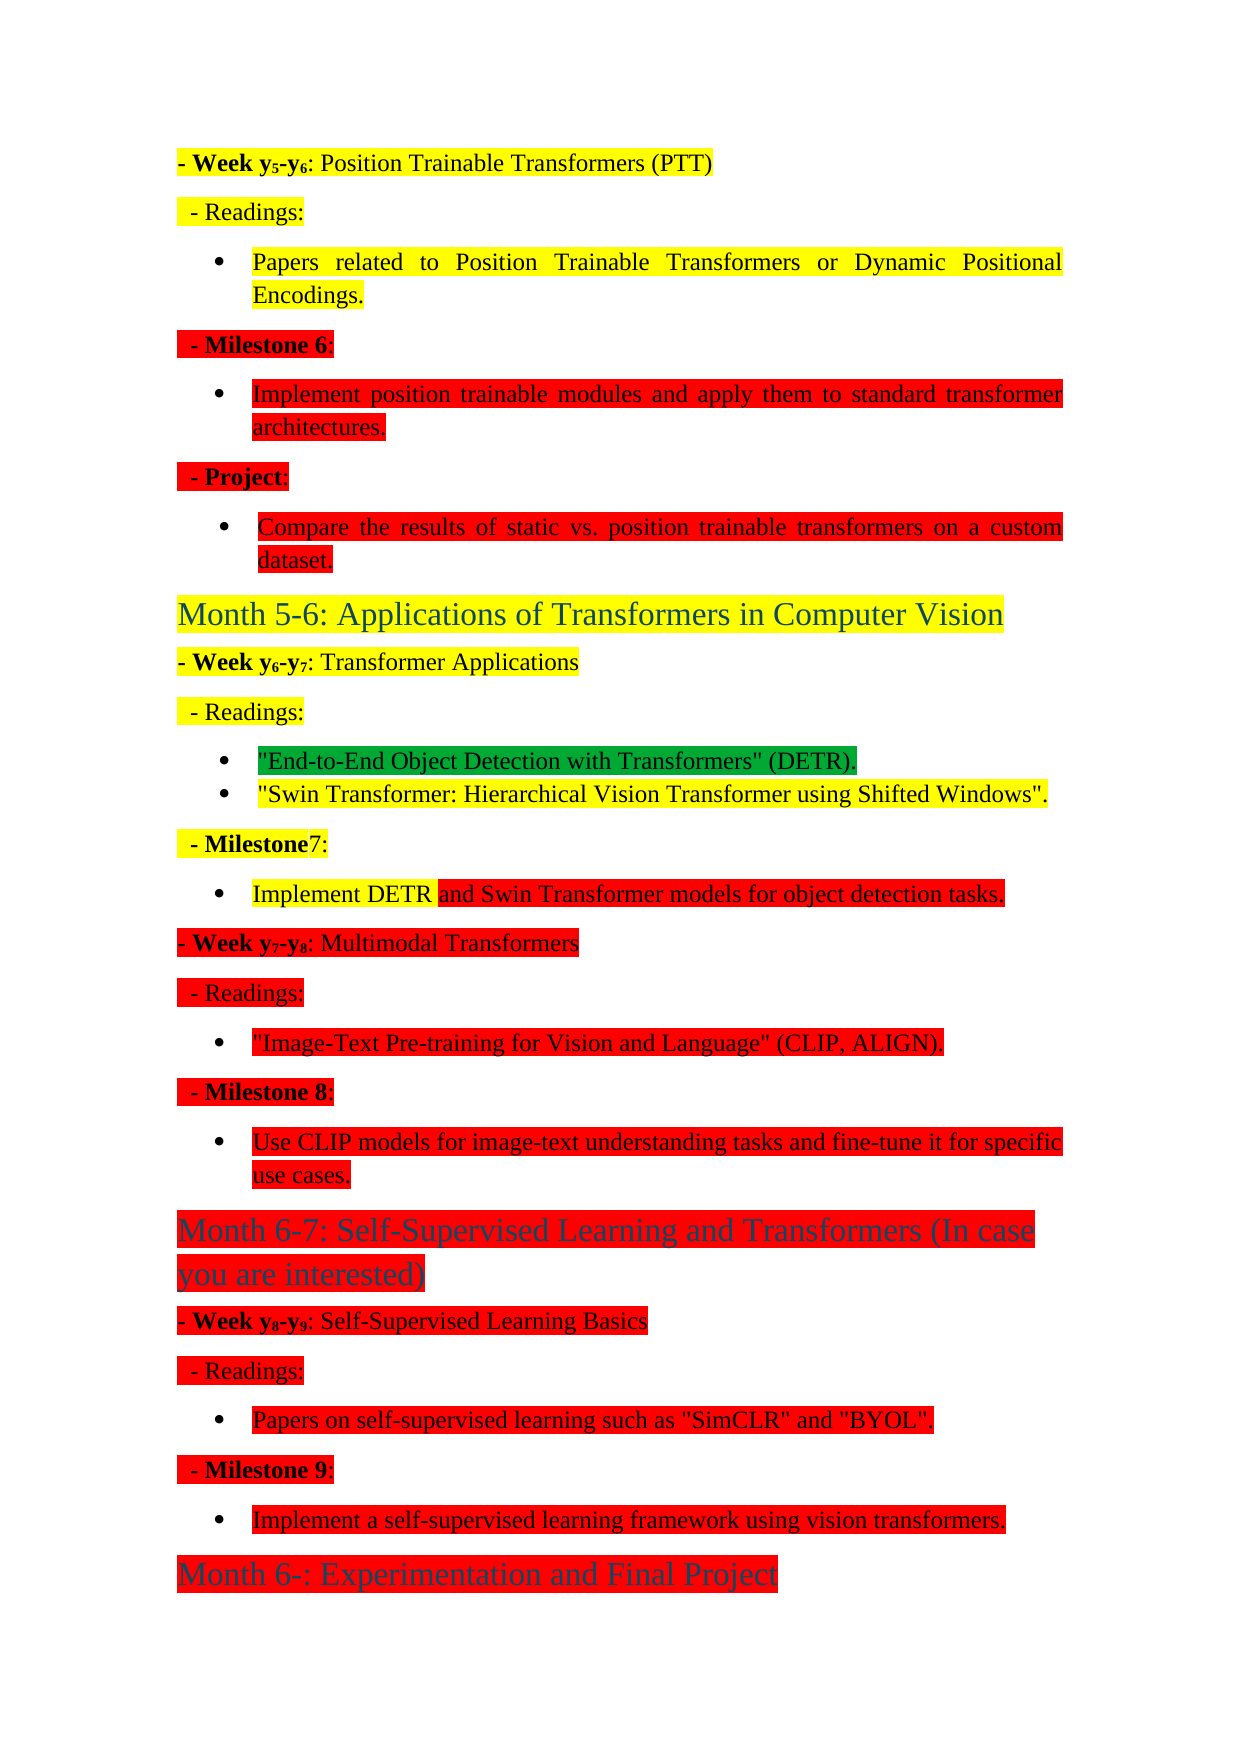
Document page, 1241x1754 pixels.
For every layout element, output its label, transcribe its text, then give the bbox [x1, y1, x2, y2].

text - Readings: [177, 978, 1063, 1007]
text - Readings: [177, 197, 1063, 226]
text - Readings: [177, 697, 1063, 725]
list Implement a self-supervised learning framework using vision transformers. [215, 1505, 1063, 1534]
list Compare the results of static vs. position trainable transformers on a custom dataset. [220, 512, 1063, 573]
list Implement position trainable modules and apply them to standard transformer architectures. [215, 379, 1063, 441]
list "End-to-End Object Detection with Transformers" (DETR). [220, 746, 1063, 775]
text - Milestone 9: [177, 1455, 1063, 1484]
subtitle Month 6-: Experimentation and Final Project [177, 1555, 1063, 1593]
list "Image-Text Pre-training for Vision and Language" (CLIP, ALIGN). [215, 1028, 1063, 1056]
text - Readings: [177, 1356, 1063, 1385]
text - Milestone 6: [177, 330, 1063, 358]
subtitle Month 5-6: Applications of Transformers in Computer Vision [177, 594, 1063, 633]
list "Swin Transformer: Hierarchical Vision Transformer using Shifted Windows". [220, 779, 1063, 808]
text - Milestone 8: [177, 1077, 1063, 1106]
subtitle Month 6-7: Self-Supervised Learning and Transformers (In case you are interested) [177, 1210, 1063, 1292]
text - Week y7-y8: Multimodal Transformers [177, 928, 1063, 957]
list Implement DETR and Swin Transformer models for object detection tasks. [215, 879, 1063, 907]
text - Project: [177, 462, 1063, 491]
list Papers related to Position Trainable Transformers or Dynamic Positional Encodings. [215, 247, 1063, 309]
list Use CLIP models for image-text understanding tasks and fine-tune it for specific use cases. [215, 1127, 1063, 1189]
list Papers on self-supervised learning such as "SimCLR" and "BYOL". [215, 1406, 1063, 1434]
text - Milestone7: [177, 829, 1063, 858]
text - Week y5-y6: Position Trainable Transformers (PTT) [177, 148, 1063, 176]
text - Week y8-y9: Self-Supervised Learning Basics [177, 1306, 1063, 1335]
text - Week y6-y7: Transformer Applications [177, 647, 1063, 676]
